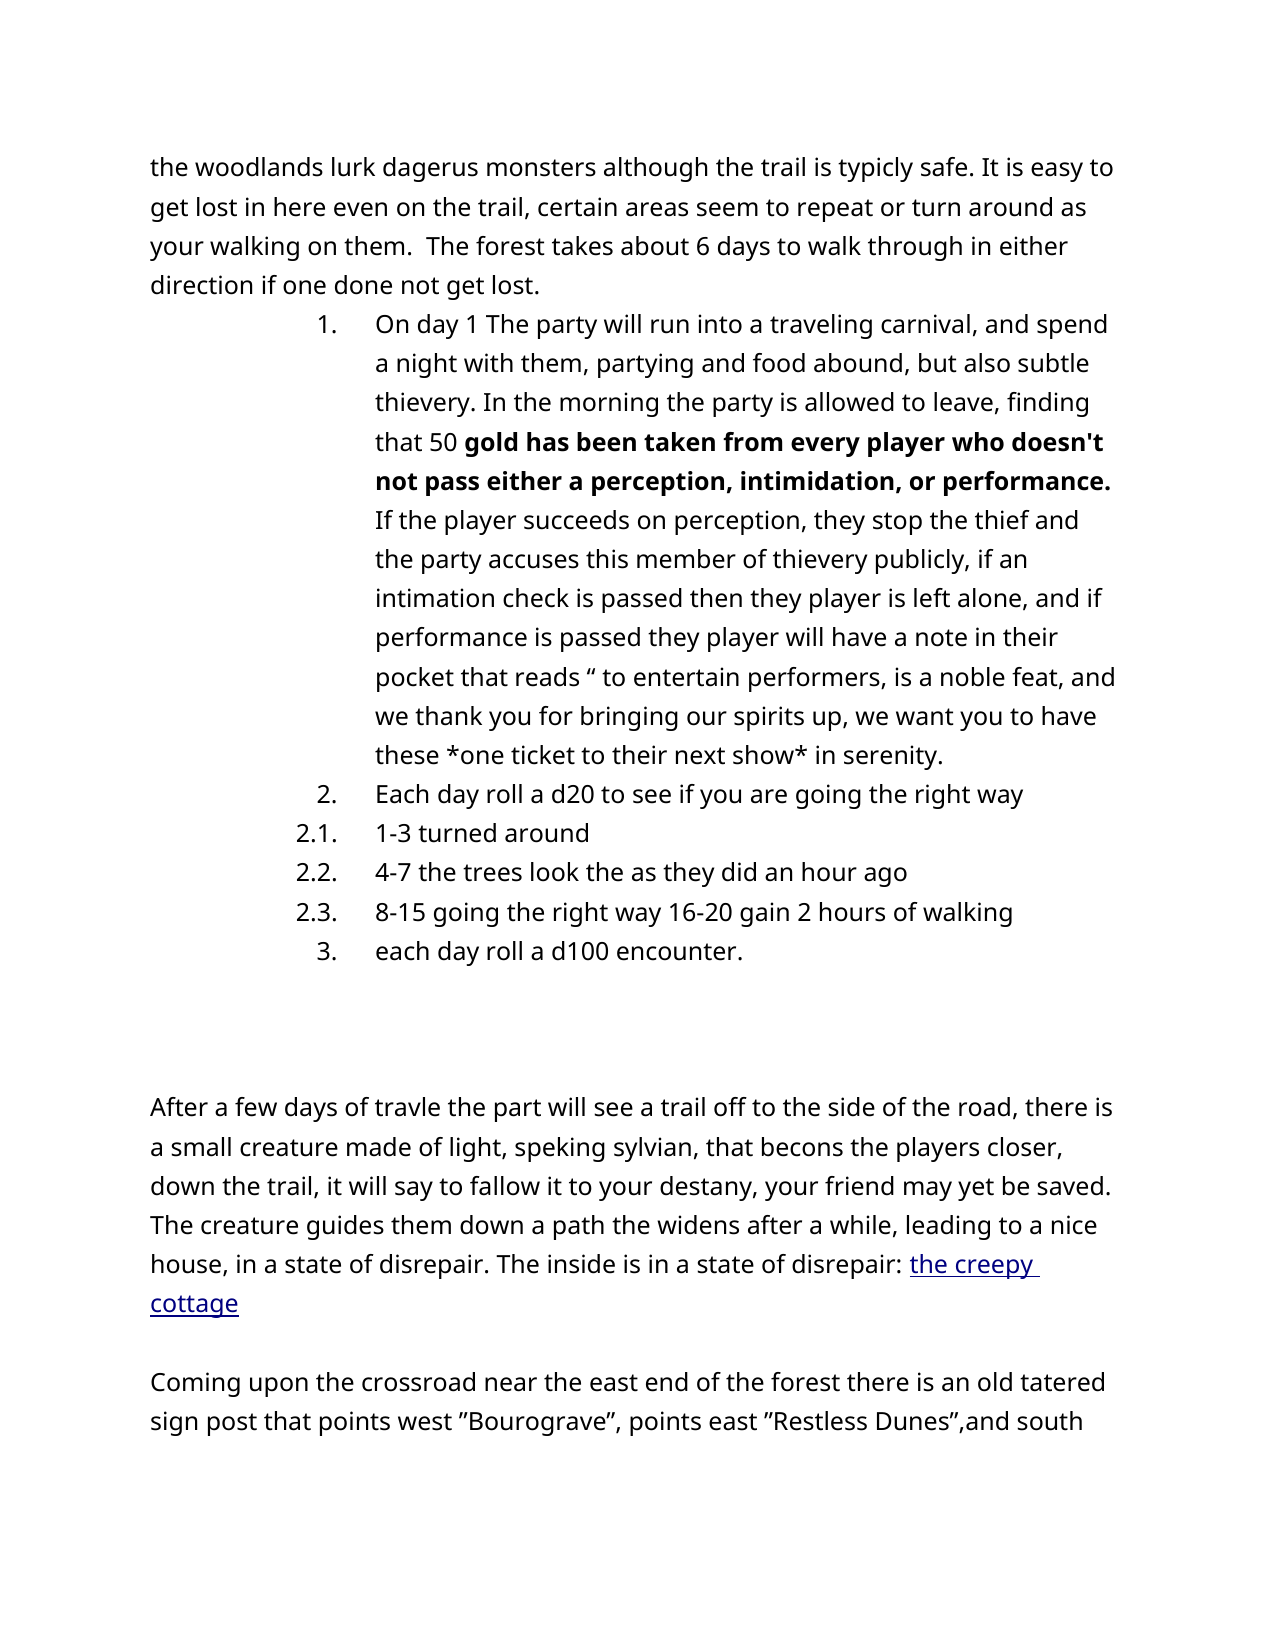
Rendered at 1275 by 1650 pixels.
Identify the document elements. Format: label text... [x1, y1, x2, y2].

text After a few days of travle the part will see a trail off to the side of the road, there is a small creature made of light, speking sylvian, that becons the players closer, down the trail, it will say to fallow it to your destany, your friend may yet be saved. The creature guides them down a path the widens after a while, leading to a nice house, in a state of disrepair. The inside is in a state of disrepair: the creepy cottage [150, 1090, 1125, 1320]
list each day roll a d100 encounter. [337, 933, 1125, 967]
text the woodlands lurk dagerus monsters although the trail is typicly safe. It is easy to get lost in here even on the trail, certain areas seem to repeat or turn around as your walking on them. The forest takes about 6 days to walk through in either direction if one done not get lost. [150, 150, 1125, 302]
list Each day roll a d20 to see if you are going the right way [337, 777, 1125, 811]
list 1-3 turned around [337, 816, 1125, 850]
list 4-7 the trees look the as they did an hour ago [337, 855, 1125, 889]
list 8-15 going the right way 16-20 gain 2 hours of walking [337, 894, 1125, 928]
list On day 1 The party will run into a traveling carnival, and spend a night with them, partying and food abound, but also subtle thievery. In the morning the party is allowed to leave, finding that 50 gold has been taken from every player who doesn't not pass either a perception, intimidation, or performance. If the player succeeds on perception, they stop the thief and the party accuses this member of thievery publicly, if an intimation check is passed then they player is left alone, and if performance is passed they player will have a note in their pocket that reads “ to entertain performers, is a noble feat, and we thank you for bringing our spirits up, we want you to have these *one ticket to their next show* in serenity. [337, 307, 1125, 772]
text Coming upon the crossroad near the east end of the forest there is an old tatered sign post that points west ”Bourograve”, points east ”Restless Dunes”,and south [150, 1364, 1125, 1437]
